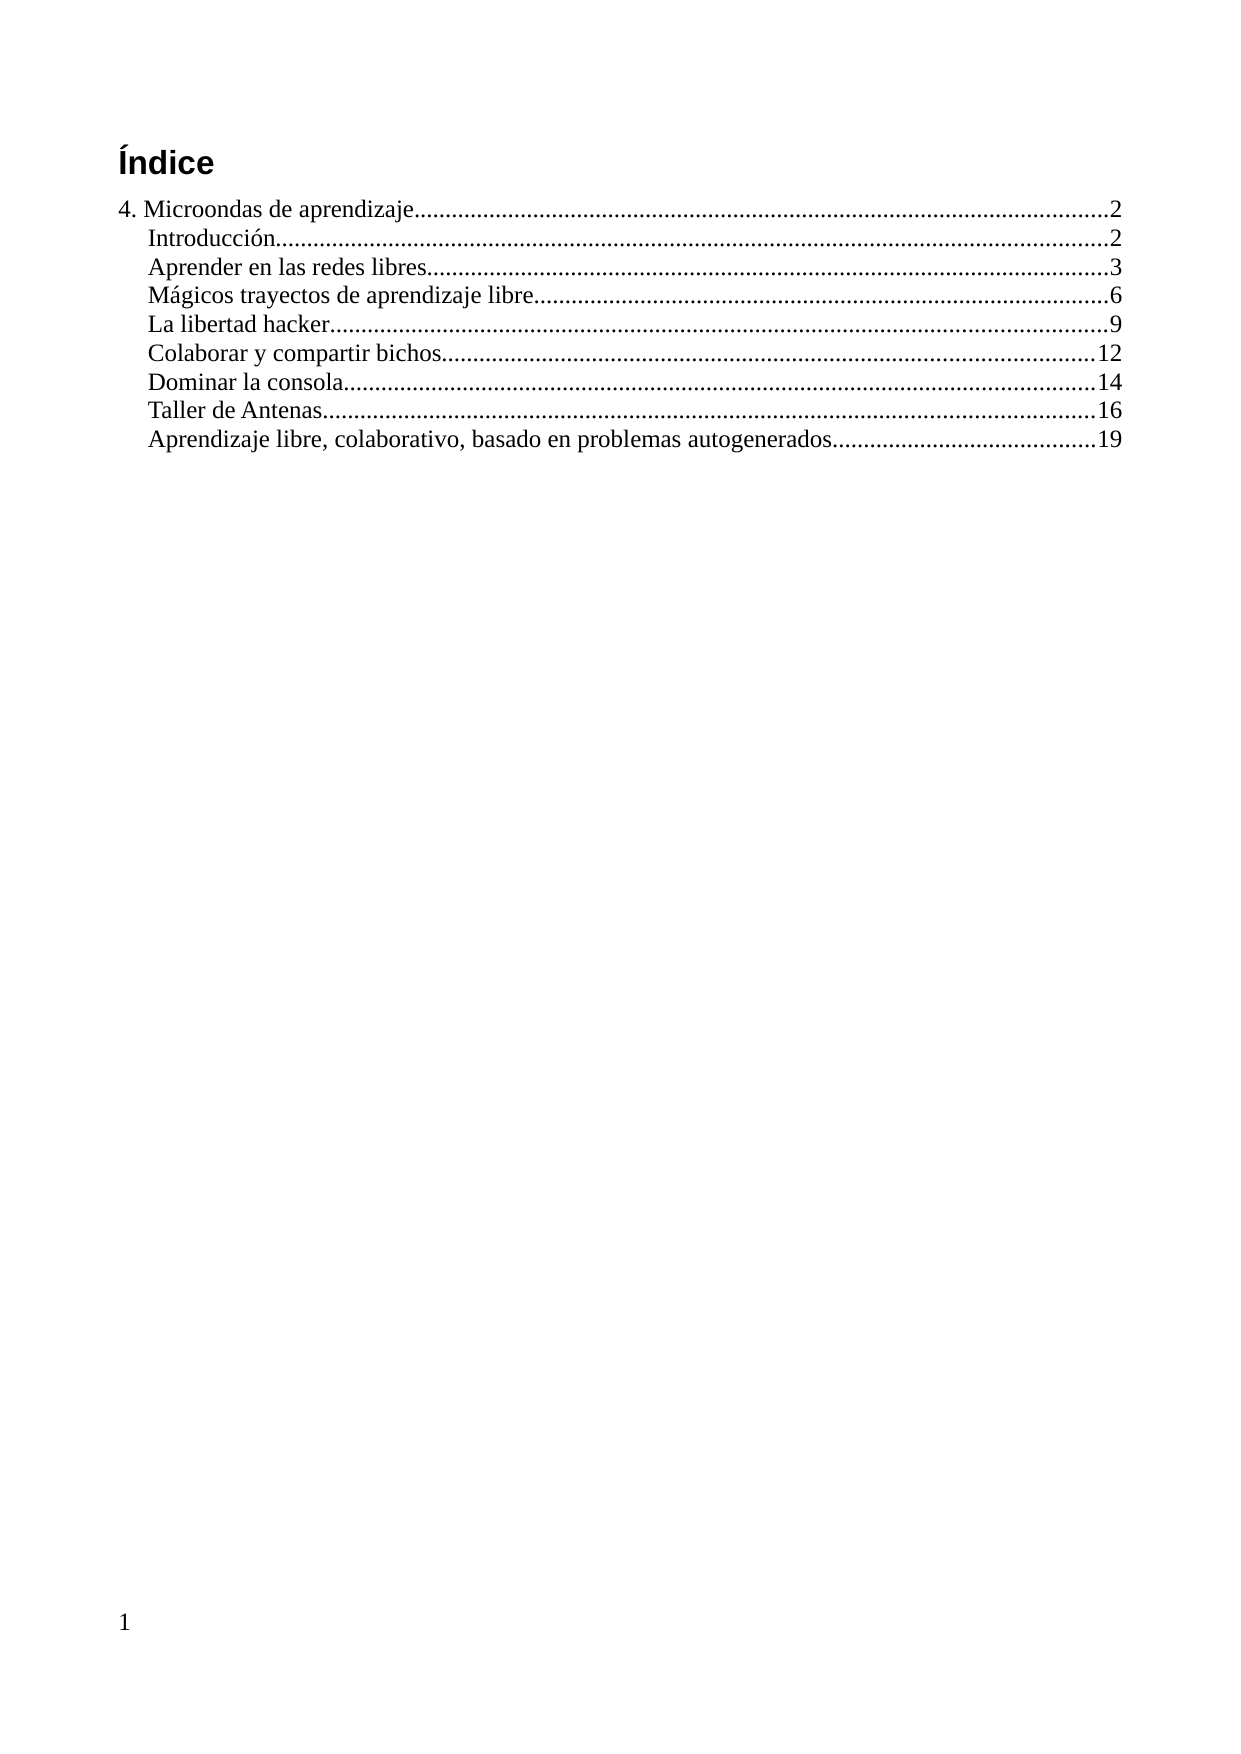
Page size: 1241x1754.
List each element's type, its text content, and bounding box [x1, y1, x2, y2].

text Introducción 2 [148, 223, 1122, 252]
text Colaborar y compartir bichos 12 [148, 338, 1122, 367]
text Dominar la consola 14 [148, 367, 1122, 395]
text Aprendizaje libre, colaborativo, basado en problemas autogenerados 19 [148, 424, 1122, 453]
subtitle Índice [118, 143, 1122, 182]
text 4. Microondas de aprendizaje. 2 [118, 194, 1122, 223]
text Aprender en las redes libres 3 [148, 252, 1122, 280]
text Taller de Antenas 16 [148, 395, 1122, 424]
text La libertad hacker 9 [148, 309, 1122, 338]
text Mágicos trayectos de aprendizaje libre 6 [148, 280, 1122, 309]
